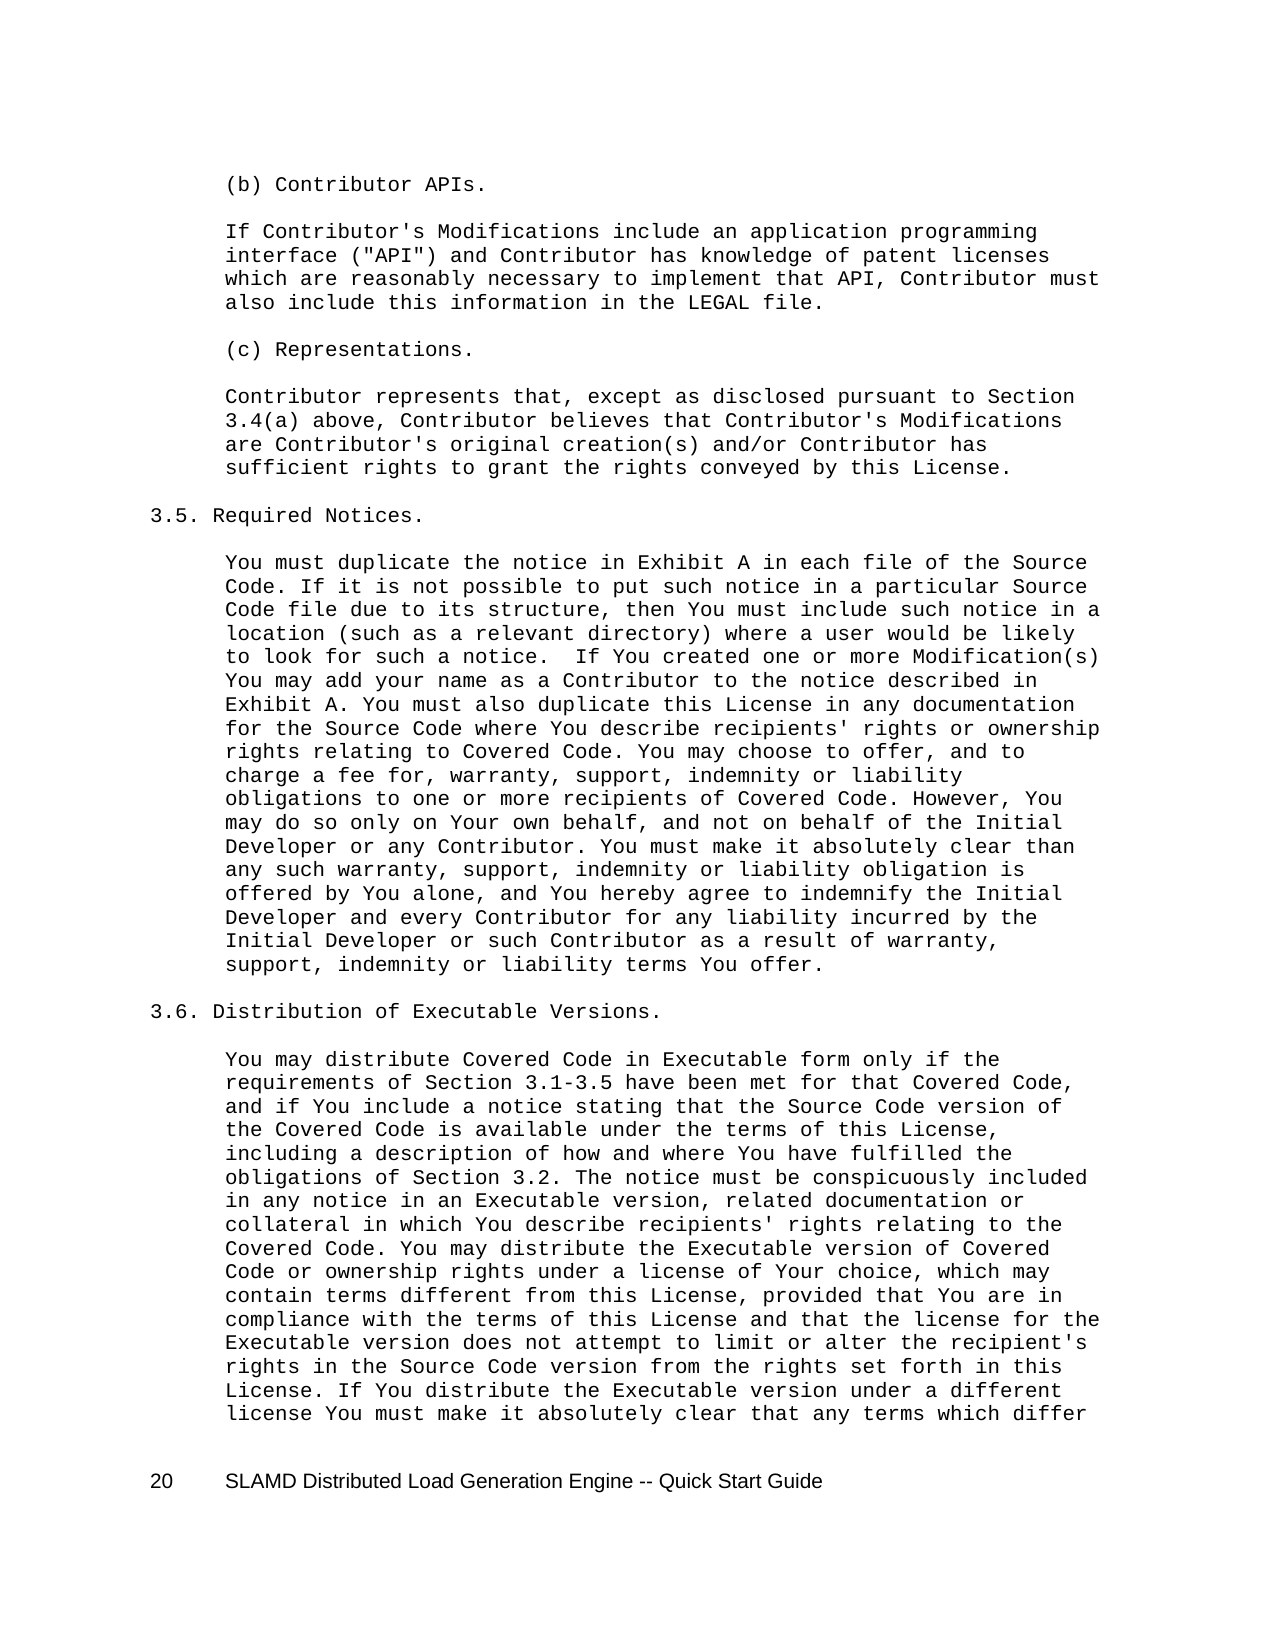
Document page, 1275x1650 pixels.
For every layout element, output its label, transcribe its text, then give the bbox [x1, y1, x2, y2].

text location (such as a relevant directory) where a user would be likely [150, 623, 1125, 647]
text license You must make it absolutely clear that any terms which differ [150, 1403, 1125, 1427]
text requirements of Section 3.1-3.5 have been met for that Covered Code, [150, 1072, 1125, 1096]
text Contributor represents that, except as disclosed pursuant to Section [150, 386, 1125, 410]
text Code. If it is not possible to put such notice in a particular Source [150, 576, 1125, 599]
text interface ("API") and Contributor has knowledge of patent licenses [150, 244, 1125, 268]
text obligations of Section 3.2. The notice must be conspicuously included [150, 1167, 1125, 1190]
text Exhibit A. You must also duplicate this License in any documentation [150, 694, 1125, 717]
text (c) Representations. [150, 339, 1125, 363]
text sufficient rights to grant the rights conveyed by this License. [150, 457, 1125, 481]
text rights in the Source Code version from the rights set forth in this [150, 1356, 1125, 1379]
text compliance with the terms of this License and that the license for the [150, 1309, 1125, 1332]
text You may add your name as a Contributor to the notice described in [150, 670, 1125, 694]
text Covered Code. You may distribute the Executable version of Covered [150, 1238, 1125, 1261]
text rights relating to Covered Code. You may choose to offer, and to [150, 741, 1125, 765]
text obligations to one or more recipients of Covered Code. However, You [150, 788, 1125, 812]
text collateral in which You describe recipients' rights relating to the [150, 1214, 1125, 1238]
text Developer and every Contributor for any liability incurred by the [150, 907, 1125, 930]
text Code or ownership rights under a license of Your choice, which may [150, 1261, 1125, 1285]
text to look for such a notice. If You created one or more Modification(s) [150, 647, 1125, 670]
text charge a fee for, warranty, support, indemnity or liability [150, 765, 1125, 788]
text support, indemnity or liability terms You offer. [150, 954, 1125, 978]
text the Covered Code is available under the terms of this License, [150, 1119, 1125, 1143]
text Initial Developer or such Contributor as a result of warranty, [150, 930, 1125, 954]
text Code file due to its structure, then You must include such notice in a [150, 599, 1125, 623]
text (b) Contributor APIs. [150, 174, 1125, 197]
text 3.4(a) above, Contributor believes that Contributor's Modifications [150, 410, 1125, 434]
text including a description of how and where You have fulfilled the [150, 1143, 1125, 1167]
text 3.6. Distribution of Executable Versions. [150, 1001, 1125, 1025]
text offered by You alone, and You hereby agree to indemnify the Initial [150, 883, 1125, 907]
text If Contributor's Modifications include an application programming [150, 221, 1125, 244]
text You may distribute Covered Code in Executable form only if the [150, 1048, 1125, 1072]
text Developer or any Contributor. You must make it absolutely clear than [150, 836, 1125, 859]
text 3.5. Required Notices. [150, 505, 1125, 528]
text which are reasonably necessary to implement that API, Contributor must [150, 268, 1125, 292]
text may do so only on Your own behalf, and not on behalf of the Initial [150, 812, 1125, 836]
text You must duplicate the notice in Exhibit A in each file of the Source [150, 552, 1125, 576]
text and if You include a notice stating that the Source Code version of [150, 1096, 1125, 1119]
text for the Source Code where You describe recipients' rights or ownership [150, 717, 1125, 741]
text are Contributor's original creation(s) and/or Contributor has [150, 434, 1125, 457]
text any such warranty, support, indemnity or liability obligation is [150, 859, 1125, 883]
text License. If You distribute the Executable version under a different [150, 1379, 1125, 1403]
text in any notice in an Executable version, related documentation or [150, 1190, 1125, 1214]
text Executable version does not attempt to limit or alter the recipient's [150, 1332, 1125, 1356]
text contain terms different from this License, provided that You are in [150, 1285, 1125, 1309]
text also include this information in the LEGAL file. [150, 292, 1125, 316]
